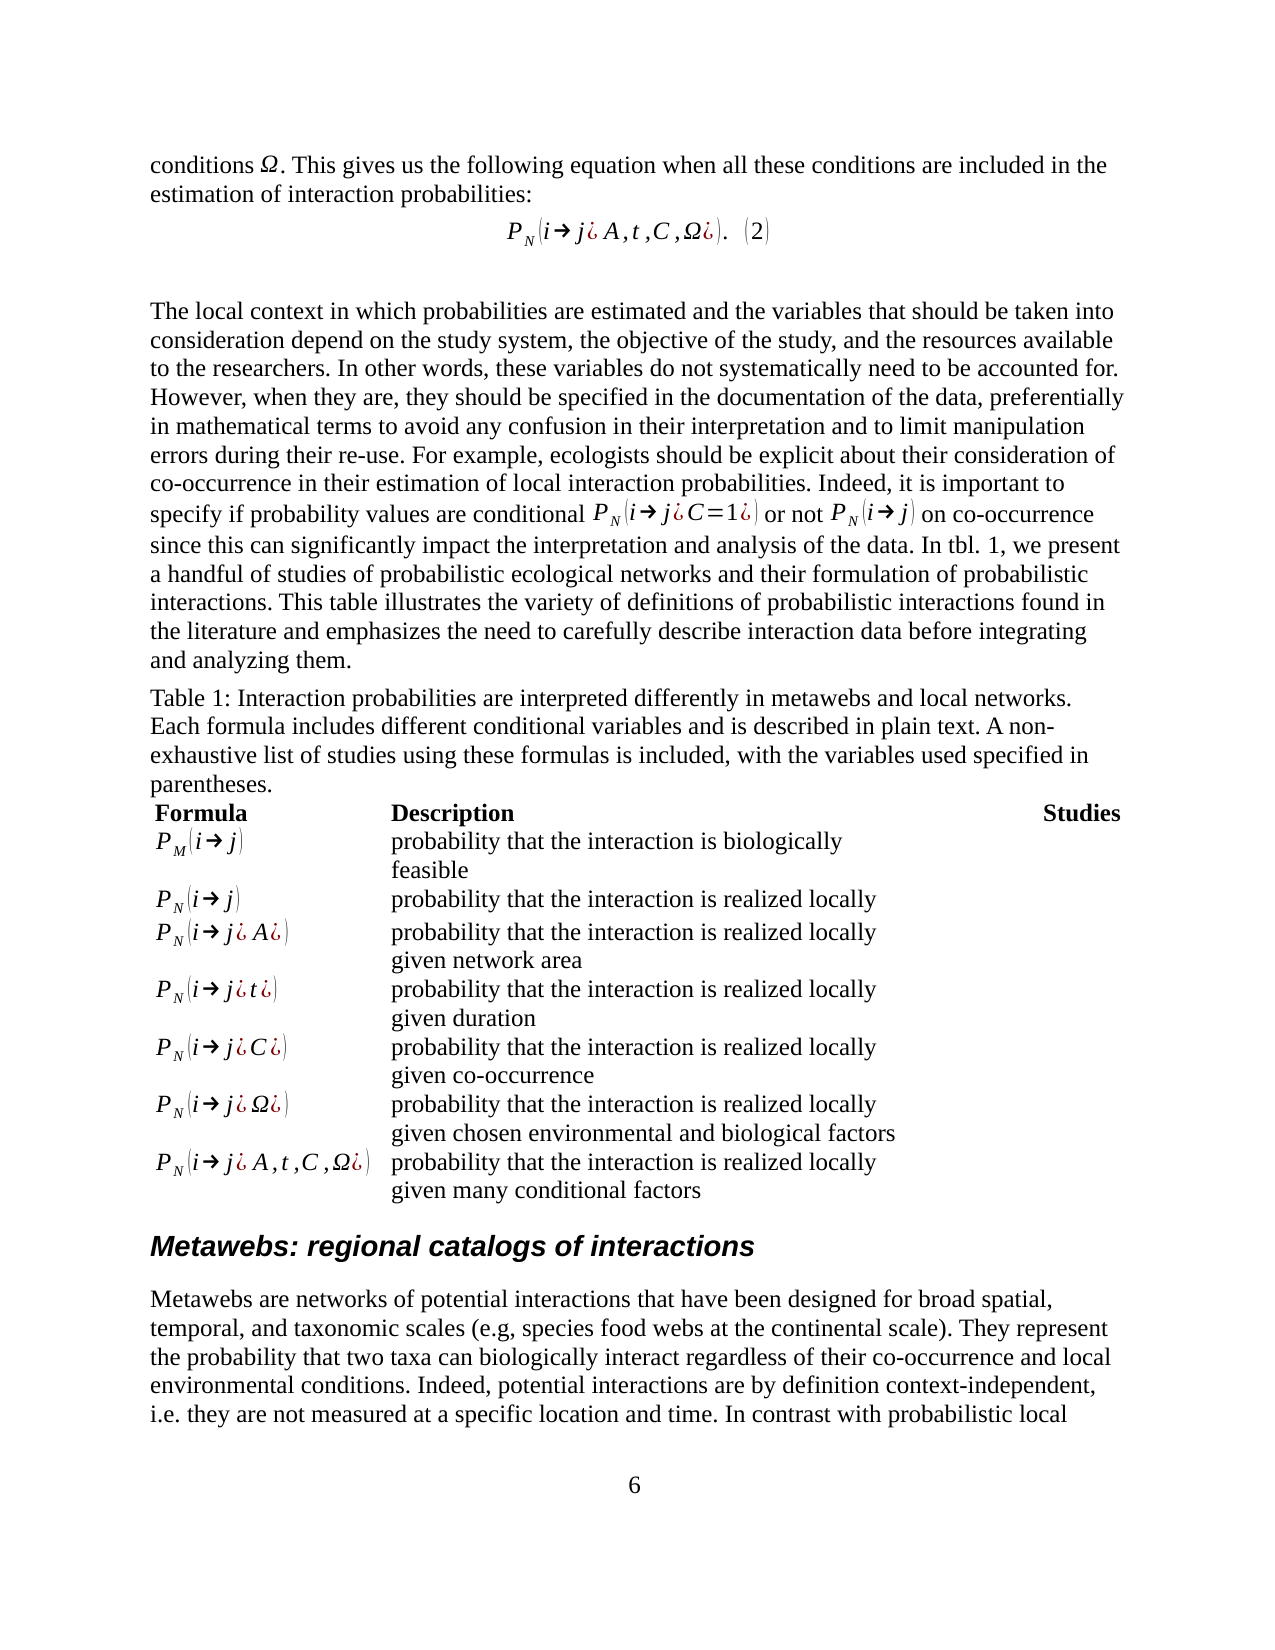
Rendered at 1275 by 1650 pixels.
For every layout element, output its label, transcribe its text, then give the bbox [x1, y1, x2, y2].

table_cell [918, 917, 1125, 974]
table_cell [918, 1032, 1125, 1089]
table_cell probability that the interaction is biologically feasible [386, 826, 918, 884]
table_cell [150, 917, 386, 974]
table_cell probability that the interaction is realized locally given many conditional factors [386, 1147, 918, 1204]
table_cell probability that the interaction is realized locally given network area [386, 917, 918, 974]
table_cell [150, 826, 386, 884]
table_cell [150, 1147, 386, 1204]
table_cell [918, 826, 1125, 884]
text Metawebs are networks of potential interactions that have been designed for broad spatial, temporal, and taxonomic scales (e.g, species food webs at the continental scale). They represent the probability that two taxa can biologically interact regardless of their co-occurrence and local environmental conditions. Indeed, potential interactions are by definition context-independent, i.e. they are not measured at a specific location and time. In contrast with probabilistic local [150, 1284, 1125, 1428]
table_cell [918, 974, 1125, 1032]
table_cell [150, 1032, 386, 1089]
table_cell probability that the interaction is realized locally given co-occurrence [386, 1032, 918, 1089]
table_cell [918, 1147, 1125, 1204]
table_cell [150, 1089, 386, 1147]
table_cell probability that the interaction is realized locally given chosen environmental and biological factors [386, 1089, 918, 1147]
text Table 1: Interaction probabilities are interpreted differently in metawebs and local networks. Each formula includes different conditional variables and is described in plain text. A non-exhaustive list of studies using these formulas is included, with the variables used specified in parentheses. [150, 683, 1125, 798]
table_cell probability that the interaction is realized locally [386, 884, 918, 917]
text The local context in which probabilities are estimated and the variables that should be taken into consideration depend on the study system, the objective of the study, and the resources available to the researchers. In other words, these variables do not systematically need to be accounted for. However, when they are, they should be specified in the documentation of the data, preferentially in mathematical terms to avoid any confusion in their interpretation and to limit manipulation errors during their re-use. For example, ecologists should be explicit about their consideration of co-occurrence in their estimation of local interaction probabilities. Indeed, it is important to specify if probability values are conditional or not on co-occurrence since this can significantly impact the interpretation and analysis of the data. In tbl. 1, we present a handful of studies of probabilistic ecological networks and their formulation of probabilistic interactions. This table illustrates the variety of definitions of probabilistic interactions found in the literature and emphasizes the need to carefully describe interaction data before integrating and analyzing them. [150, 296, 1125, 674]
table_cell [150, 884, 386, 917]
subtitle Metawebs: regional catalogs of interactions [150, 1229, 1125, 1263]
table_header Studies [918, 798, 1125, 826]
text The probability that two taxa and interact in a local network can thus be conditional on the area , the time interval , their co-occurrence and chosen environmental and biological conditions . This gives us the following equation when all these conditions are included in the estimation of interaction probabilities: [150, 150, 1125, 207]
table_cell probability that the interaction is realized locally given duration [386, 974, 918, 1032]
table_cell [918, 884, 1125, 917]
table_cell [918, 1089, 1125, 1147]
table_cell [150, 974, 386, 1032]
table_header Description [386, 798, 918, 826]
table_header Formula [150, 798, 386, 826]
